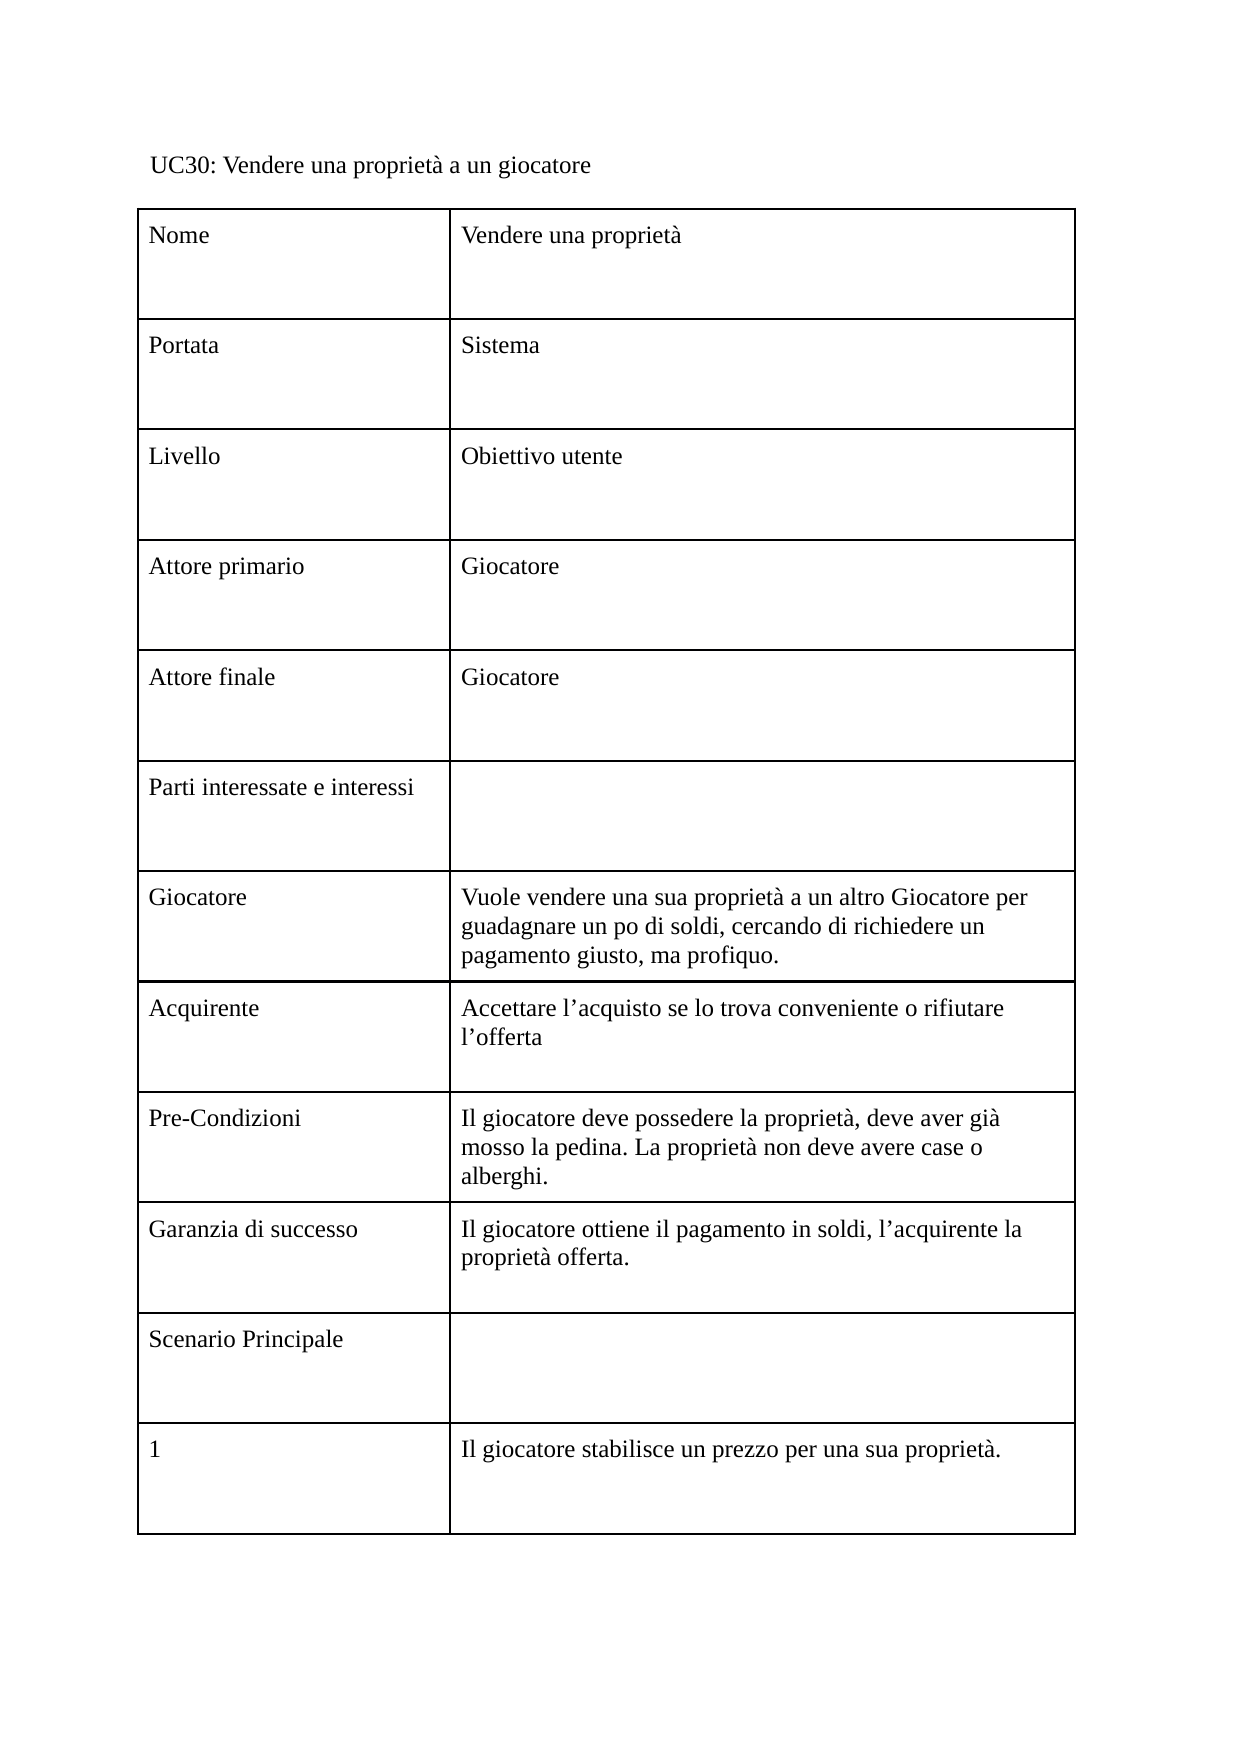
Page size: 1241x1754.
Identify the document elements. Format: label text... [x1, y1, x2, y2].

table_cell Giocatore [451, 651, 1074, 759]
table_cell Il giocatore ottiene il pagamento in soldi, l’acquirente la proprietà offerta. [451, 1203, 1074, 1312]
table_cell Garanzia di successo [139, 1203, 449, 1312]
table_cell Il giocatore deve possedere la proprietà, deve aver già mosso la pedina. La proprietà non deve avere case o alberghi. [451, 1093, 1074, 1201]
table_cell Parti interessate e interessi [139, 762, 449, 870]
table_cell Vuole vendere una sua proprietà a un altro Giocatore per guadagnare un po di soldi, cercando di richiedere un pagamento giusto, ma profiquo. [451, 872, 1074, 980]
table_cell [451, 762, 1074, 870]
table_cell Giocatore [451, 541, 1074, 649]
table_cell Livello [139, 430, 449, 539]
table_cell Pre-Condizioni [139, 1093, 449, 1201]
table_cell 1 [139, 1424, 449, 1532]
text UC30: Vendere una proprietà a un giocatore [150, 150, 1090, 179]
table_cell Portata [139, 320, 449, 428]
table_header Vendere una proprietà [451, 210, 1074, 318]
table_cell Il giocatore stabilisce un prezzo per una sua proprietà. [451, 1424, 1074, 1532]
table_cell Attore finale [139, 651, 449, 759]
table_header Nome [139, 210, 449, 318]
table_cell Sistema [451, 320, 1074, 428]
table_cell Scenario Principale [139, 1314, 449, 1422]
table_cell Giocatore [139, 872, 449, 980]
table_cell Attore primario [139, 541, 449, 649]
table_cell Obiettivo utente [451, 430, 1074, 539]
table_cell Accettare l’acquisto se lo trova conveniente o rifiutare l’offerta [451, 983, 1074, 1091]
table_cell [451, 1314, 1074, 1422]
table_cell Acquirente [139, 983, 449, 1091]
